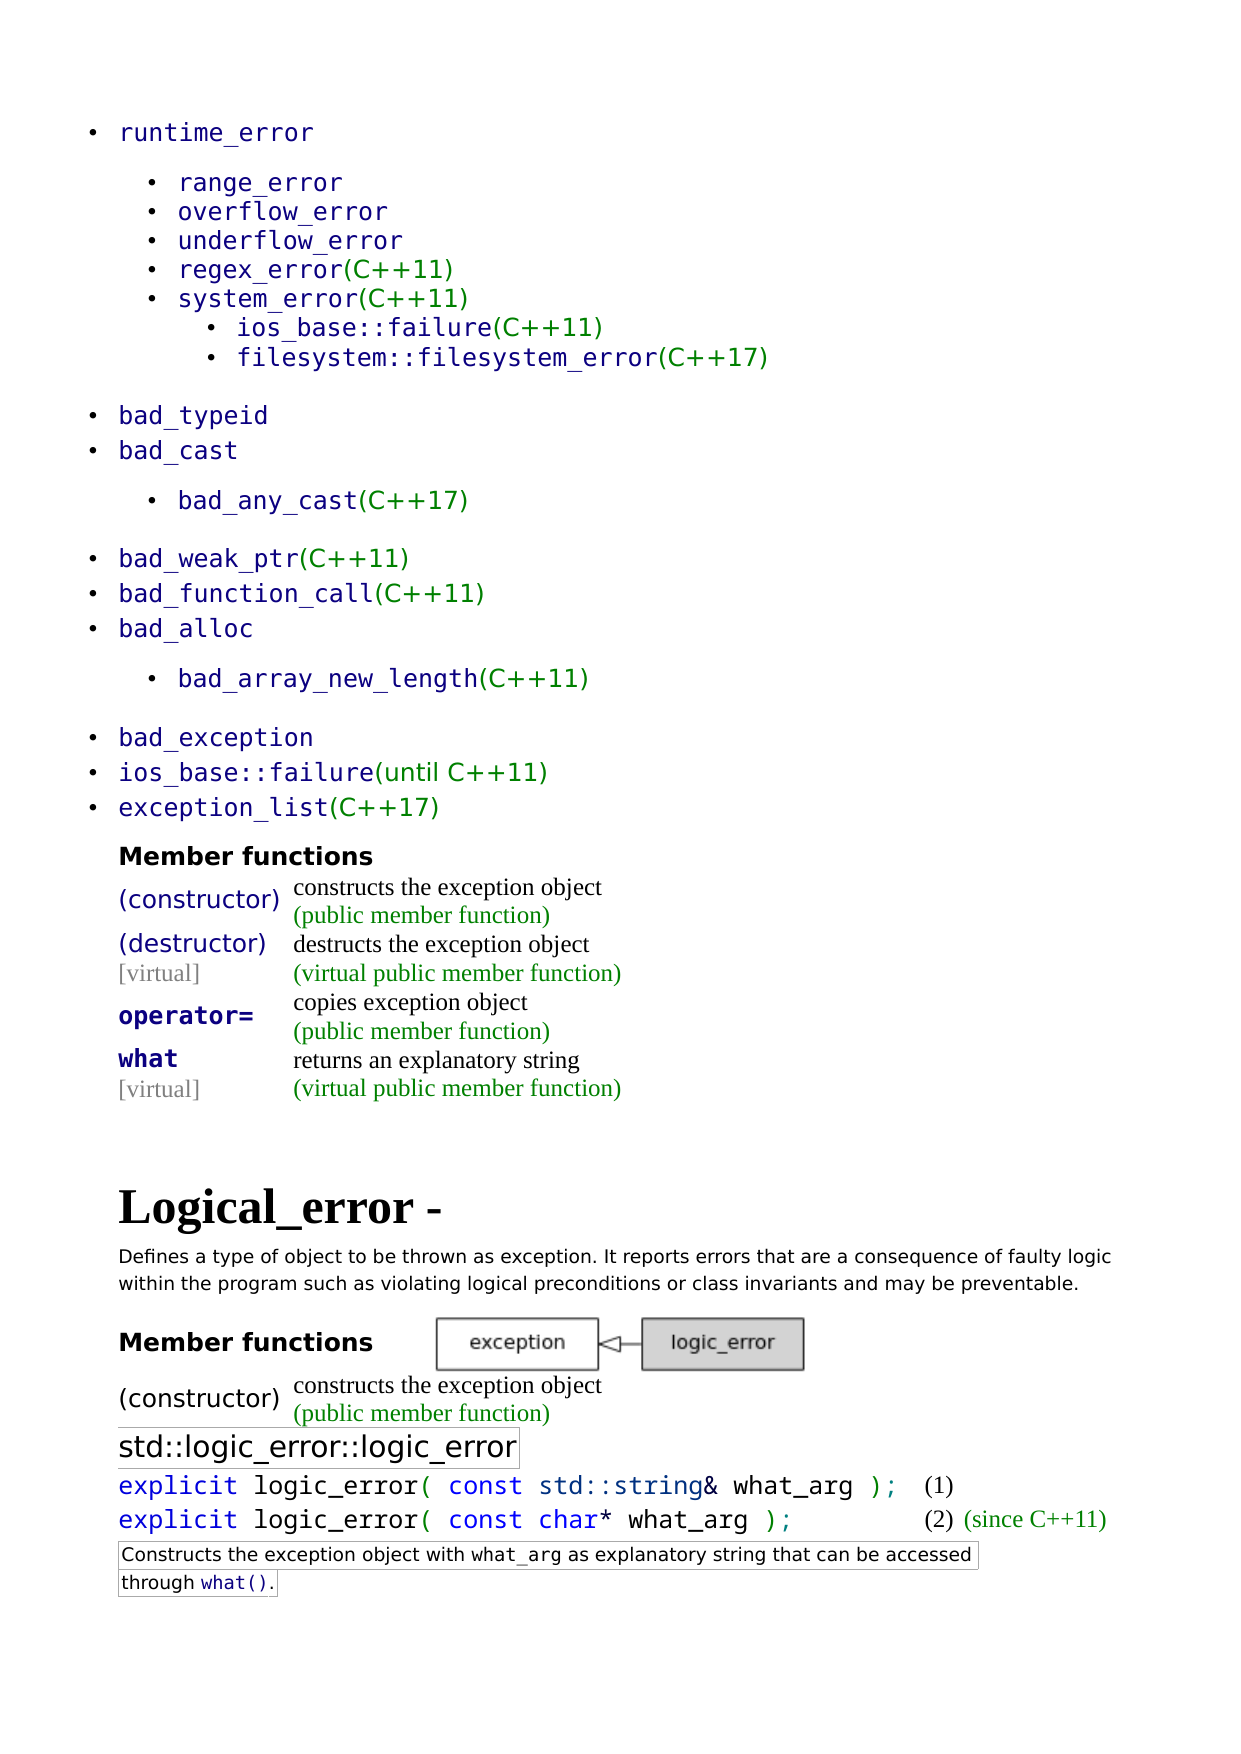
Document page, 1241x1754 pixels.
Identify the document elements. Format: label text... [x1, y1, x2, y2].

list ios_base::failure(C++11) [236, 313, 1122, 343]
table_header (constructor) [118, 872, 293, 929]
subtitle Logical_error - [118, 1176, 1122, 1234]
table_cell [964, 1536, 1122, 1541]
text Constructs the exception object with what_arg as explanatory string that can be accessed through what(). [278, 1541, 1122, 1597]
table_cell (2) [924, 1502, 963, 1536]
subtitle Member functions [118, 1328, 430, 1357]
list bad_array_new_length(C++11) [177, 664, 1122, 693]
list overflow_error [177, 197, 1122, 226]
list bad_function_call(C++11) [118, 579, 1122, 609]
list range_error [177, 168, 1122, 197]
list bad_any_cast(C++17) [177, 486, 1122, 515]
list underflow_error [177, 226, 1122, 255]
text Constructs the exception object with what_arg as explanatory string that can be accessed through what(). [119, 1542, 978, 1569]
list regex_error(C++11) [177, 255, 1122, 284]
subtitle std::logic_error::logic_error [118, 1428, 519, 1468]
picture [430, 1313, 810, 1376]
table_header (constructor) [118, 1370, 293, 1427]
text Constructs the exception object with what_arg as explanatory string that can be accessed through what(). [119, 1570, 277, 1596]
list exception_list(C++17) [118, 793, 1122, 822]
table_cell (destructor) [virtual] [118, 929, 293, 987]
subtitle [810, 1328, 1122, 1357]
table_cell explicit logic_error( const char* what_arg ); [118, 1502, 924, 1536]
table_cell what [virtual] [118, 1045, 293, 1102]
list bad_weak_ptr(C++11) [118, 544, 1122, 574]
list bad_alloc [118, 614, 1122, 644]
list ios_base::failure(until C++11) [118, 758, 1122, 787]
list filesystem::filesystem_error(C++17) [236, 343, 1122, 372]
table_cell operator= [118, 987, 293, 1044]
list bad_typeid [118, 401, 1122, 431]
list runtime_error [118, 118, 1122, 147]
list system_error(C++11) [177, 284, 1122, 313]
table_cell (since C++11) [964, 1502, 1122, 1536]
table_cell returns an explanatory string (virtual public member function) [293, 1045, 635, 1102]
table_cell [118, 1536, 924, 1541]
table_cell destructs the exception object (virtual public member function) [293, 929, 635, 987]
table_header explicit logic_error( const std::string& what_arg ); [118, 1468, 924, 1502]
text Defines a type of object to be thrown as exception. It reports errors that are a consequence of faulty logic within the program such as violating logical preconditions or class invariants and may be preventable. [118, 1246, 1122, 1294]
table_header (1) [924, 1468, 963, 1502]
list bad_cast [118, 436, 1122, 466]
table_header [964, 1468, 1122, 1502]
subtitle Member functions [118, 842, 1122, 872]
table_cell [924, 1536, 963, 1541]
subtitle [520, 1427, 1122, 1468]
table_header constructs the exception object (public member function) [293, 1370, 622, 1427]
table_header constructs the exception object (public member function) [293, 872, 635, 929]
table_cell copies exception object (public member function) [293, 987, 635, 1044]
list bad_exception [118, 723, 1122, 752]
